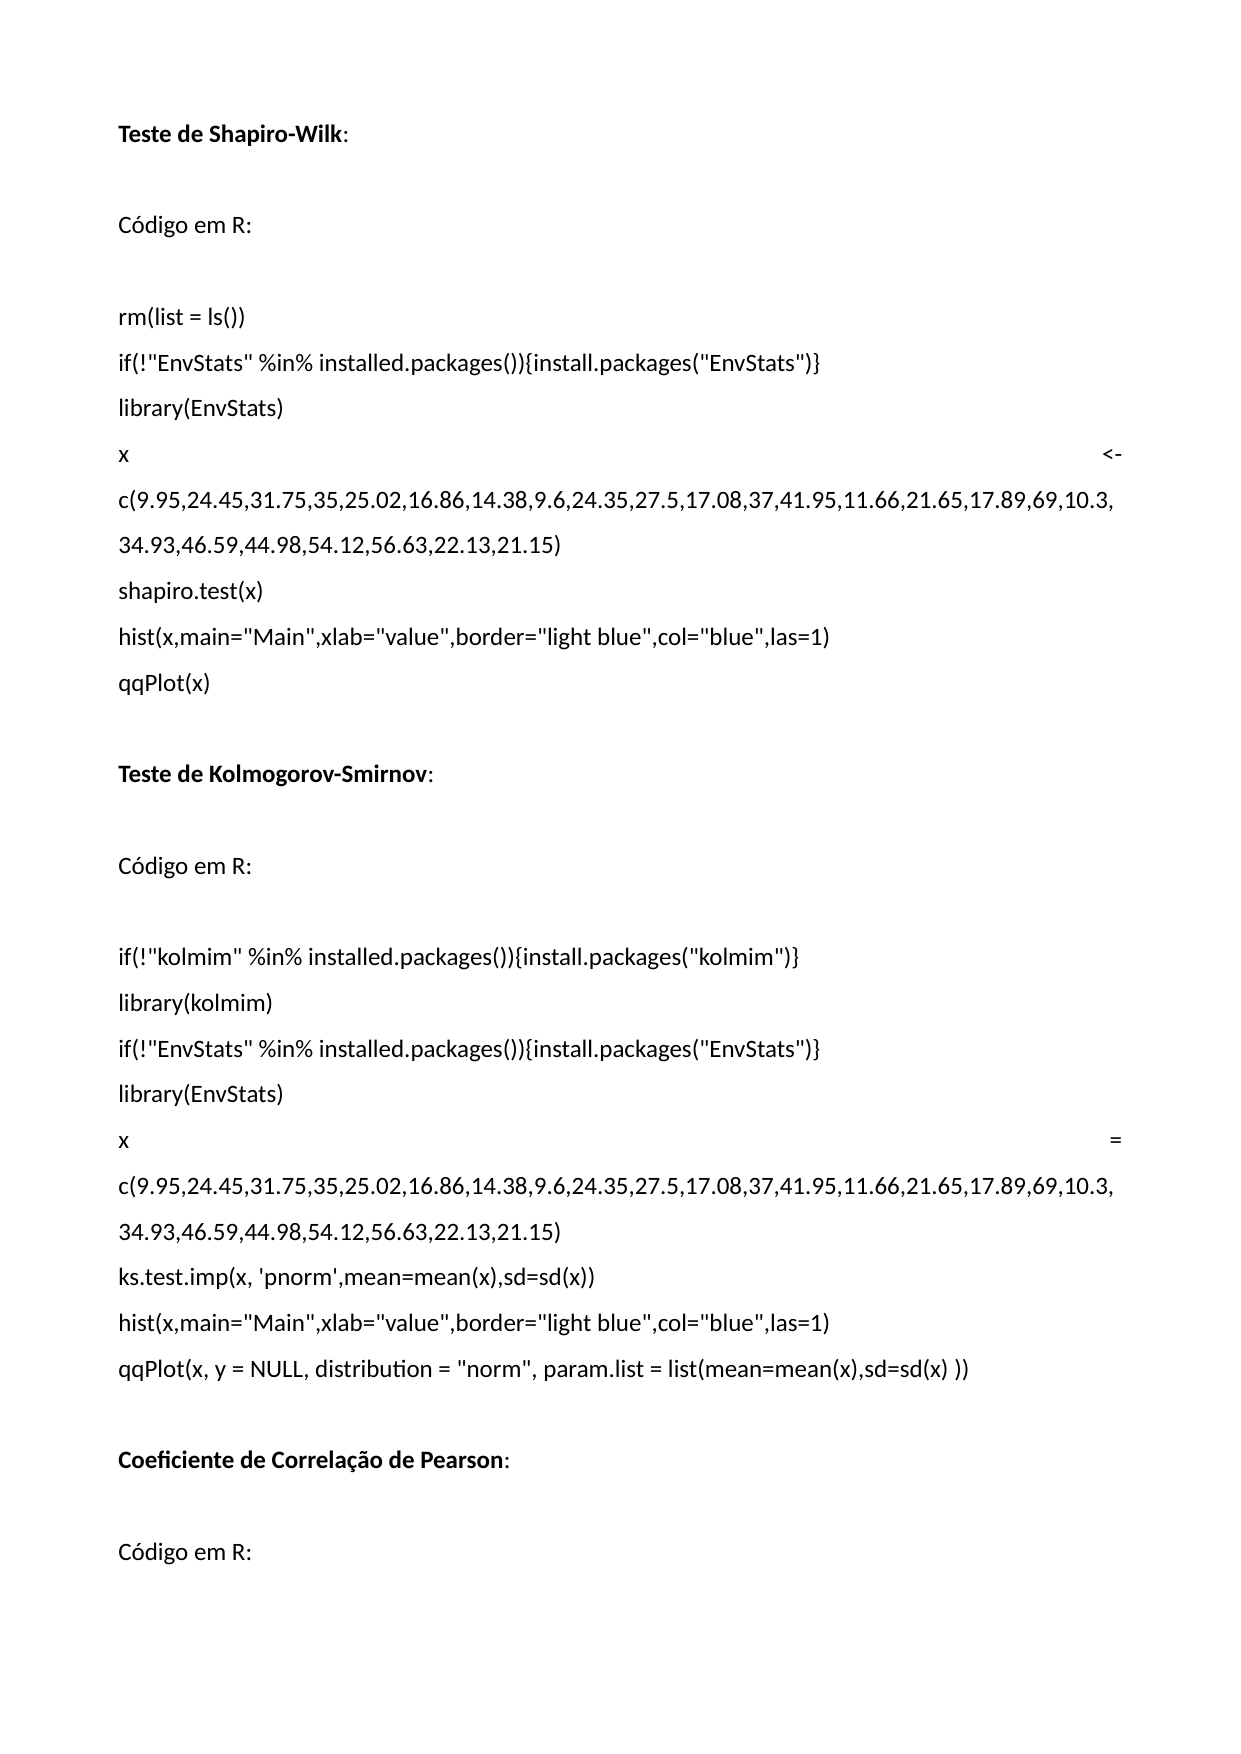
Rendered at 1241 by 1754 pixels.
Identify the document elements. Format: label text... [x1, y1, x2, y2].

text x <- c(9.95,24.45,31.75,35,25.02,16.86,14.38,9.6,24.35,27.5,17.08,37,41.95,11.66,21.65,17.89,69,10.3,34.93,46.59,44.98,54.12,56.63,22.13,21.15) [118, 438, 1122, 560]
text qqPlot(x, y = NULL, distribution = "norm", param.list = list(mean=mean(x),sd=sd(x) )) [118, 1353, 1122, 1383]
text hist(x,main="Main",xlab="value",border="light blue",col="blue",las=1) [118, 621, 1122, 652]
text library(EnvStats) [118, 392, 1122, 423]
text ks.test.imp(x, 'pnorm',mean=mean(x),sd=sd(x)) [118, 1261, 1122, 1292]
text if(!"EnvStats" %in% installed.packages()){install.packages("EnvStats")} [118, 1033, 1122, 1063]
text Código em R: [118, 850, 1122, 880]
text hist(x,main="Main",xlab="value",border="light blue",col="blue",las=1) [118, 1307, 1122, 1338]
text shapiro.test(x) [118, 575, 1122, 606]
text rm(list = ls()) [118, 301, 1122, 332]
text Teste de Shapiro-Wilk: [118, 118, 1122, 149]
text Código em R: [118, 209, 1122, 240]
text Código em R: [118, 1536, 1122, 1566]
text x = c(9.95,24.45,31.75,35,25.02,16.86,14.38,9.6,24.35,27.5,17.08,37,41.95,11.66,21.65,17.89,69,10.3,34.93,46.59,44.98,54.12,56.63,22.13,21.15) [118, 1124, 1122, 1246]
text library(EnvStats) [118, 1078, 1122, 1109]
text qqPlot(x) [118, 667, 1122, 697]
text Teste de Kolmogorov-Smirnov: [118, 758, 1122, 789]
text Coeficiente de Correlação de Pearson: [118, 1444, 1122, 1475]
text if(!"EnvStats" %in% installed.packages()){install.packages("EnvStats")} [118, 347, 1122, 377]
text if(!"kolmim" %in% installed.packages()){install.packages("kolmim")} [118, 941, 1122, 972]
text library(kolmim) [118, 987, 1122, 1017]
